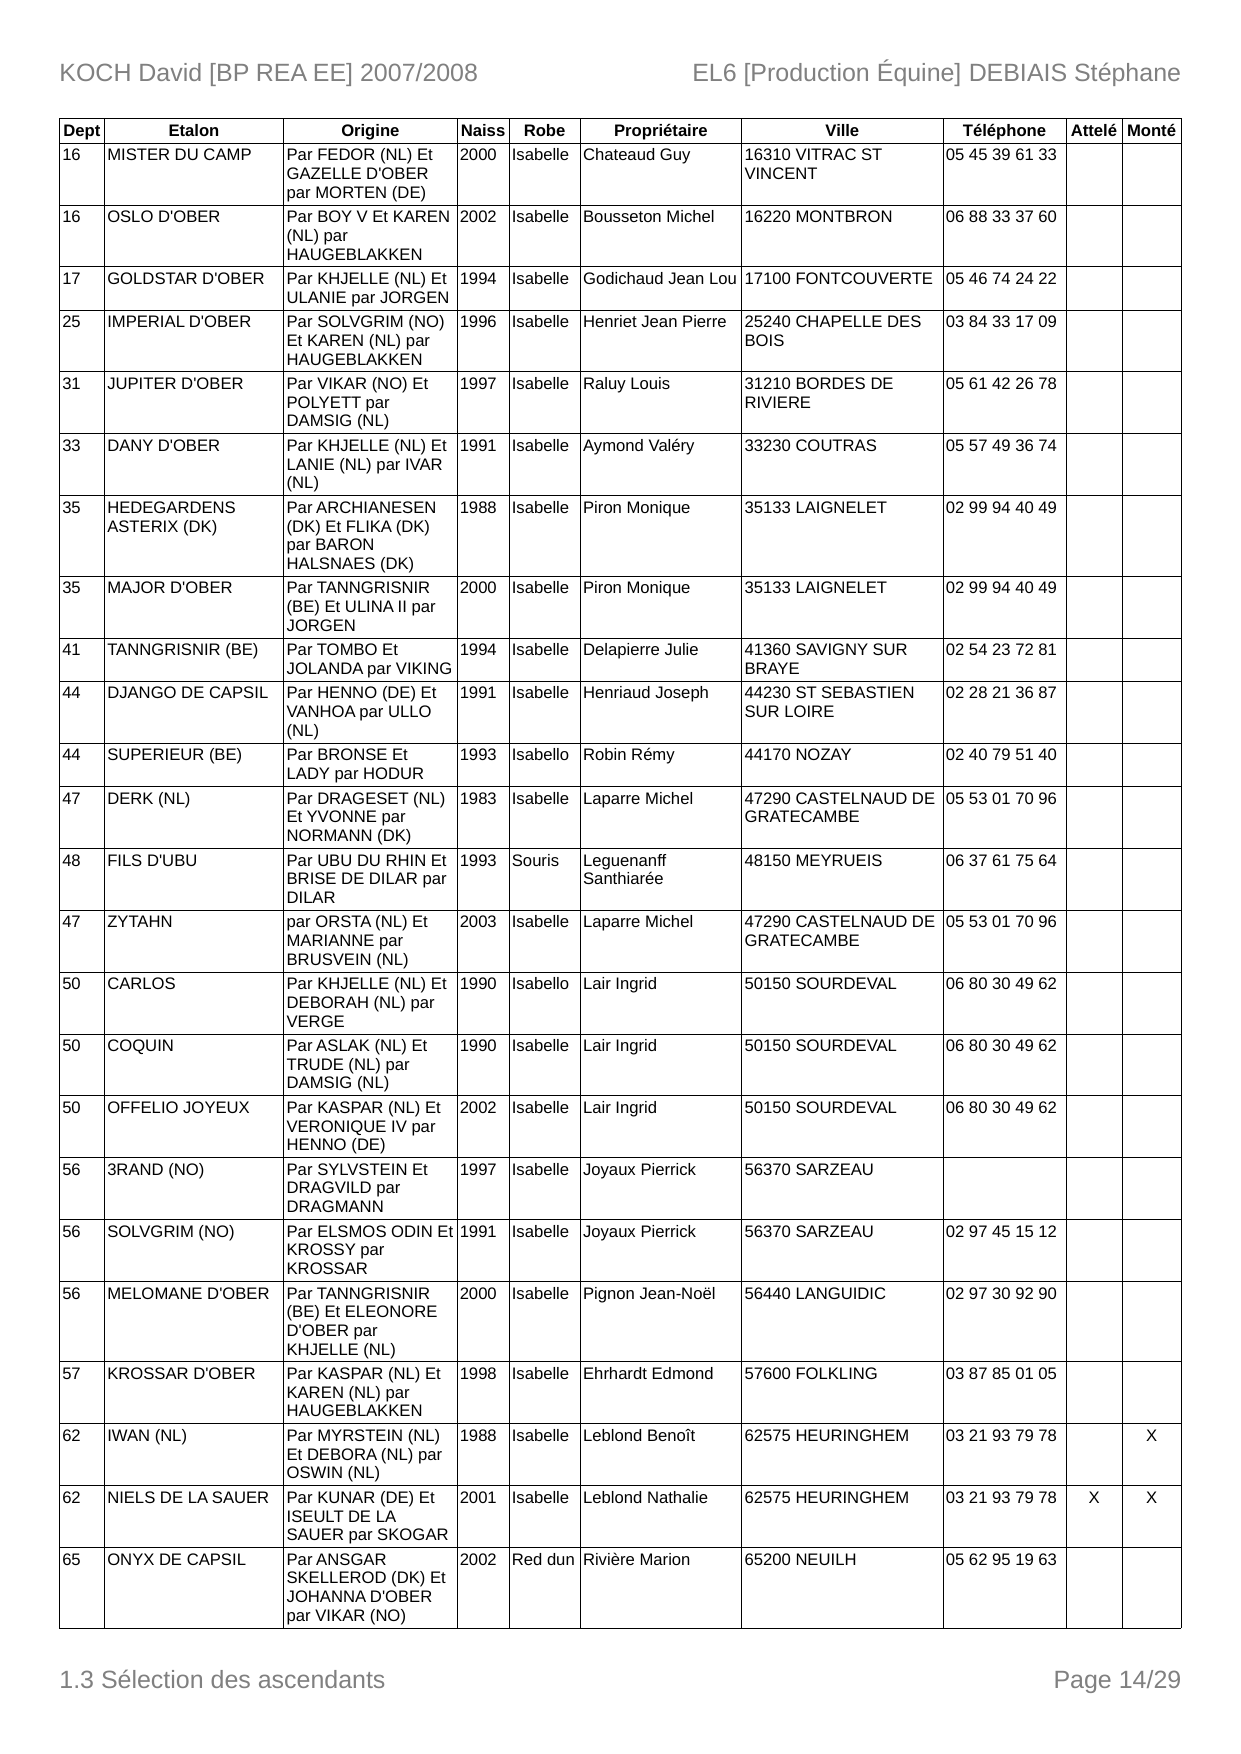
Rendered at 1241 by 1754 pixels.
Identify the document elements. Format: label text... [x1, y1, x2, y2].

table_cell Godichaud Jean Lou [581, 267, 741, 309]
table_cell Isabelle [510, 577, 580, 638]
table_cell [1123, 1282, 1181, 1361]
table_cell 65 [60, 1548, 104, 1628]
table_cell Par ARCHIANESEN (DK) Et FLIKA (DK) par BARON HALSNAES (DK) [284, 496, 457, 576]
table_cell 50150 SOURDEVAL [742, 1096, 943, 1157]
table_cell 06 37 61 75 64 [944, 849, 1066, 910]
table_cell Par TOMBO Et JOLANDA par VIKING [284, 639, 457, 681]
table_cell 05 53 01 70 96 [944, 911, 1066, 972]
table_cell Par KHJELLE (NL) Et DEBORAH (NL) par VERGE [284, 973, 457, 1033]
table_cell MAJOR D'OBER [105, 577, 283, 638]
table_cell 57600 FOLKLING [742, 1362, 943, 1423]
table_cell 02 40 79 51 40 [944, 744, 1066, 786]
table_cell 62575 HEURINGHEM [742, 1486, 943, 1547]
table_cell 50 [60, 1096, 104, 1157]
table_cell NIELS DE LA SAUER [105, 1486, 283, 1547]
table_cell [1123, 577, 1181, 638]
table_cell 35 [60, 577, 104, 638]
table_cell [1067, 1158, 1122, 1219]
table_cell MELOMANE D'OBER [105, 1282, 283, 1361]
table_cell 56 [60, 1220, 104, 1281]
table_cell 02 54 23 72 81 [944, 639, 1066, 681]
table_cell 03 84 33 17 09 [944, 311, 1066, 371]
table_cell 50 [60, 973, 104, 1033]
table_cell Isabelle [510, 787, 580, 848]
table_cell [1067, 311, 1122, 371]
table_cell Par SOLVGRIM (NO) Et KAREN (NL) par HAUGEBLAKKEN [284, 311, 457, 371]
table_cell [1067, 144, 1122, 204]
table_cell 31 [60, 372, 104, 433]
table_cell 47 [60, 787, 104, 848]
table_cell [1067, 973, 1122, 1033]
table_cell Par ASLAK (NL) Et TRUDE (NL) par DAMSIG (NL) [284, 1035, 457, 1095]
table_cell TANNGRISNIR (BE) [105, 639, 283, 681]
table_cell 2002 [458, 1548, 509, 1628]
table_header Robe [510, 119, 580, 143]
table_cell Par ELSMOS ODIN Et KROSSY par KROSSAR [284, 1220, 457, 1281]
table_cell 1990 [458, 973, 509, 1033]
table_cell 35133 LAIGNELET [742, 577, 943, 638]
table_cell par ORSTA (NL) Et MARIANNE par BRUSVEIN (NL) [284, 911, 457, 972]
table_cell [1123, 144, 1181, 204]
table_cell Isabello [510, 973, 580, 1033]
table_cell 1997 [458, 1158, 509, 1219]
table_cell 05 45 39 61 33 [944, 144, 1066, 204]
table_cell 33230 COUTRAS [742, 434, 943, 495]
table_cell 02 28 21 36 87 [944, 682, 1066, 743]
table_cell 06 80 30 49 62 [944, 1096, 1066, 1157]
table_cell 1983 [458, 787, 509, 848]
table_cell Par UBU DU RHIN Et BRISE DE DILAR par DILAR [284, 849, 457, 910]
table_cell 56370 SARZEAU [742, 1158, 943, 1219]
table_cell 33 [60, 434, 104, 495]
table_cell [1067, 1548, 1122, 1628]
table_cell 2002 [458, 206, 509, 266]
table_header Dept [60, 119, 104, 143]
table_cell X [1123, 1424, 1181, 1485]
table_cell Isabelle [510, 682, 580, 743]
table_cell Raluy Louis [581, 372, 741, 433]
table_cell 1988 [458, 496, 509, 576]
table_cell [1067, 744, 1122, 786]
table_cell Par ANSGAR SKELLEROD (DK) Et JOHANNA D'OBER par VIKAR (NO) [284, 1548, 457, 1628]
table_cell Laparre Michel [581, 911, 741, 972]
table_cell [1123, 206, 1181, 266]
table_cell Par DRAGESET (NL) Et YVONNE par NORMANN (DK) [284, 787, 457, 848]
table_cell 17 [60, 267, 104, 309]
table_cell Par HENNO (DE) Et VANHOA par ULLO (NL) [284, 682, 457, 743]
table_cell Isabelle [510, 911, 580, 972]
table_cell Isabelle [510, 1282, 580, 1361]
table_cell Isabelle [510, 1362, 580, 1423]
table_cell 44230 ST SEBASTIEN SUR LOIRE [742, 682, 943, 743]
table_cell Isabelle [510, 206, 580, 266]
table_cell Souris [510, 849, 580, 910]
table_header Naiss [458, 119, 509, 143]
table_cell [1123, 1220, 1181, 1281]
table_cell 02 97 30 92 90 [944, 1282, 1066, 1361]
table_cell Par KHJELLE (NL) Et LANIE (NL) par IVAR (NL) [284, 434, 457, 495]
table_cell [1067, 1282, 1122, 1361]
table_cell Isabelle [510, 1158, 580, 1219]
table_cell JUPITER D'OBER [105, 372, 283, 433]
table_cell 1991 [458, 682, 509, 743]
table_cell Par SYLVSTEIN Et DRAGVILD par DRAGMANN [284, 1158, 457, 1219]
table_cell 56370 SARZEAU [742, 1220, 943, 1281]
table_cell 06 80 30 49 62 [944, 1035, 1066, 1095]
table_header Attelé [1067, 119, 1122, 143]
table_cell 2000 [458, 1282, 509, 1361]
table_cell Par FEDOR (NL) Et GAZELLE D'OBER par MORTEN (DE) [284, 144, 457, 204]
table_cell 1990 [458, 1035, 509, 1095]
table_cell 05 46 74 24 22 [944, 267, 1066, 309]
table_cell [1123, 787, 1181, 848]
table_cell DERK (NL) [105, 787, 283, 848]
table_cell 31210 BORDES DE RIVIERE [742, 372, 943, 433]
table_header Origine [284, 119, 457, 143]
table_cell [1123, 267, 1181, 309]
table_cell KROSSAR D'OBER [105, 1362, 283, 1423]
table_cell OFFELIO JOYEUX [105, 1096, 283, 1157]
table_cell 35 [60, 496, 104, 576]
table_cell 16220 MONTBRON [742, 206, 943, 266]
table_cell IMPERIAL D'OBER [105, 311, 283, 371]
table_cell Pignon Jean-Noël [581, 1282, 741, 1361]
table_cell [1067, 206, 1122, 266]
table_cell Isabelle [510, 639, 580, 681]
table_cell Par KHJELLE (NL) Et ULANIE par JORGEN [284, 267, 457, 309]
table_cell [1067, 639, 1122, 681]
table_cell 35133 LAIGNELET [742, 496, 943, 576]
table_cell Lair Ingrid [581, 1035, 741, 1095]
table_cell 1988 [458, 1424, 509, 1485]
table_cell 16 [60, 144, 104, 204]
table_cell 2003 [458, 911, 509, 972]
table_cell SUPERIEUR (BE) [105, 744, 283, 786]
table_cell [1123, 434, 1181, 495]
table_cell Lair Ingrid [581, 973, 741, 1033]
table_cell [1123, 1548, 1181, 1628]
table_cell 1991 [458, 1220, 509, 1281]
table_cell SOLVGRIM (NO) [105, 1220, 283, 1281]
table_cell 50 [60, 1035, 104, 1095]
table_cell 1993 [458, 744, 509, 786]
table_header Téléphone [944, 119, 1066, 143]
table_cell Isabelle [510, 496, 580, 576]
table_cell Isabelle [510, 1424, 580, 1485]
table_cell [1067, 1035, 1122, 1095]
table_cell GOLDSTAR D'OBER [105, 267, 283, 309]
table_cell Par BOY V Et KAREN (NL) par HAUGEBLAKKEN [284, 206, 457, 266]
table_cell [1123, 1158, 1181, 1219]
table_cell Isabelle [510, 311, 580, 371]
table_cell 2001 [458, 1486, 509, 1547]
table_cell Isabelle [510, 1486, 580, 1547]
table_cell [1067, 911, 1122, 972]
table_cell 2000 [458, 577, 509, 638]
table_cell Ehrhardt Edmond [581, 1362, 741, 1423]
table_cell 1993 [458, 849, 509, 910]
table_cell Par KUNAR (DE) Et ISEULT DE LA SAUER par SKOGAR [284, 1486, 457, 1547]
table_cell Par VIKAR (NO) Et POLYETT par DAMSIG (NL) [284, 372, 457, 433]
table_cell 1996 [458, 311, 509, 371]
table_header Ville [742, 119, 943, 143]
table_cell 41 [60, 639, 104, 681]
table_cell Isabelle [510, 1220, 580, 1281]
table_cell 2002 [458, 1096, 509, 1157]
table_cell 17100 FONTCOUVERTE [742, 267, 943, 309]
table_cell 05 61 42 26 78 [944, 372, 1066, 433]
table_cell COQUIN [105, 1035, 283, 1095]
table_header Etalon [105, 119, 283, 143]
table_cell 03 21 93 79 78 [944, 1424, 1066, 1485]
table_cell Isabelle [510, 1096, 580, 1157]
table_cell IWAN (NL) [105, 1424, 283, 1485]
table_cell [1067, 682, 1122, 743]
table_cell 1998 [458, 1362, 509, 1423]
table_cell Par MYRSTEIN (NL) Et DEBORA (NL) par OSWIN (NL) [284, 1424, 457, 1485]
table_cell Piron Monique [581, 577, 741, 638]
table_cell 57 [60, 1362, 104, 1423]
table_cell 3RAND (NO) [105, 1158, 283, 1219]
table_cell Henriet Jean Pierre [581, 311, 741, 371]
table_cell [1067, 1220, 1122, 1281]
table_cell Laparre Michel [581, 787, 741, 848]
table_cell Isabelle [510, 372, 580, 433]
table_cell 41360 SAVIGNY SUR BRAYE [742, 639, 943, 681]
table_cell HEDEGARDENS ASTERIX (DK) [105, 496, 283, 576]
table_cell 62 [60, 1424, 104, 1485]
table_cell [1067, 577, 1122, 638]
table_cell Par KASPAR (NL) Et VERONIQUE IV par HENNO (DE) [284, 1096, 457, 1157]
table_cell [1123, 911, 1181, 972]
table_cell CARLOS [105, 973, 283, 1033]
table_cell [1067, 1362, 1122, 1423]
table_cell 03 87 85 01 05 [944, 1362, 1066, 1423]
table_cell Par KASPAR (NL) Et KAREN (NL) par HAUGEBLAKKEN [284, 1362, 457, 1423]
table_cell 50150 SOURDEVAL [742, 973, 943, 1033]
table_cell DANY D'OBER [105, 434, 283, 495]
table_cell 1994 [458, 639, 509, 681]
table_cell 16 [60, 206, 104, 266]
table_cell 03 21 93 79 78 [944, 1486, 1066, 1547]
table_cell [1123, 372, 1181, 433]
table_cell 62 [60, 1486, 104, 1547]
table_cell Par TANNGRISNIR (BE) Et ELEONORE D'OBER par KHJELLE (NL) [284, 1282, 457, 1361]
table_cell [1123, 682, 1181, 743]
table_cell 06 80 30 49 62 [944, 973, 1066, 1033]
table_cell [1067, 849, 1122, 910]
table_cell Aymond Valéry [581, 434, 741, 495]
table_cell 25240 CHAPELLE DES BOIS [742, 311, 943, 371]
table_cell 06 88 33 37 60 [944, 206, 1066, 266]
table_cell [1123, 496, 1181, 576]
table_cell Rivière Marion [581, 1548, 741, 1628]
table_cell [1067, 496, 1122, 576]
table_cell Isabelle [510, 144, 580, 204]
table_header Propriétaire [581, 119, 741, 143]
table_cell Isabelle [510, 267, 580, 309]
table_cell Isabello [510, 744, 580, 786]
table_cell 02 99 94 40 49 [944, 496, 1066, 576]
table_cell FILS D'UBU [105, 849, 283, 910]
table_cell Par TANNGRISNIR (BE) Et ULINA II par JORGEN [284, 577, 457, 638]
table_cell Leblond Nathalie [581, 1486, 741, 1547]
table_cell 25 [60, 311, 104, 371]
table_cell 44 [60, 744, 104, 786]
table_cell [1123, 639, 1181, 681]
table_cell 16310 VITRAC ST VINCENT [742, 144, 943, 204]
table_cell [1067, 372, 1122, 433]
table_cell Leguenanff Santhiarée [581, 849, 741, 910]
table_cell [1067, 434, 1122, 495]
table_cell [944, 1158, 1066, 1219]
table_cell [1067, 1096, 1122, 1157]
table_cell Isabelle [510, 434, 580, 495]
table_cell 05 62 95 19 63 [944, 1548, 1066, 1628]
table_cell 1991 [458, 434, 509, 495]
table_cell 56 [60, 1158, 104, 1219]
table_cell [1123, 1035, 1181, 1095]
table_cell 1997 [458, 372, 509, 433]
table_cell [1067, 267, 1122, 309]
table_cell 56440 LANGUIDIC [742, 1282, 943, 1361]
table_cell Bousseton Michel [581, 206, 741, 266]
table_cell Red dun [510, 1548, 580, 1628]
table_cell [1123, 744, 1181, 786]
table_cell Delapierre Julie [581, 639, 741, 681]
table_cell Piron Monique [581, 496, 741, 576]
table_cell X [1123, 1486, 1181, 1547]
table_cell [1123, 973, 1181, 1033]
table_cell Joyaux Pierrick [581, 1220, 741, 1281]
table_cell 44170 NOZAY [742, 744, 943, 786]
table_cell Henriaud Joseph [581, 682, 741, 743]
table_cell 44 [60, 682, 104, 743]
table_cell 48 [60, 849, 104, 910]
table_cell ZYTAHN [105, 911, 283, 972]
table_cell DJANGO DE CAPSIL [105, 682, 283, 743]
table_cell 47290 CASTELNAUD DE GRATECAMBE [742, 787, 943, 848]
table_cell 05 53 01 70 96 [944, 787, 1066, 848]
table_cell X [1067, 1486, 1122, 1547]
table_cell Joyaux Pierrick [581, 1158, 741, 1219]
table_cell [1067, 1424, 1122, 1485]
table_cell 2000 [458, 144, 509, 204]
table_cell ONYX DE CAPSIL [105, 1548, 283, 1628]
table_cell 02 99 94 40 49 [944, 577, 1066, 638]
table_cell MISTER DU CAMP [105, 144, 283, 204]
table_cell Robin Rémy [581, 744, 741, 786]
table_cell Par BRONSE Et LADY par HODUR [284, 744, 457, 786]
table_cell 1994 [458, 267, 509, 309]
table_cell [1123, 849, 1181, 910]
table_header Monté [1123, 119, 1181, 143]
table_cell [1123, 1096, 1181, 1157]
table_cell Isabelle [510, 1035, 580, 1095]
table_cell Chateaud Guy [581, 144, 741, 204]
table_cell Lair Ingrid [581, 1096, 741, 1157]
table_cell 02 97 45 15 12 [944, 1220, 1066, 1281]
table_cell 65200 NEUILH [742, 1548, 943, 1628]
table_cell 62575 HEURINGHEM [742, 1424, 943, 1485]
table_cell 50150 SOURDEVAL [742, 1035, 943, 1095]
table_cell 05 57 49 36 74 [944, 434, 1066, 495]
table_cell [1123, 1362, 1181, 1423]
table_cell 56 [60, 1282, 104, 1361]
table_cell Leblond Benoît [581, 1424, 741, 1485]
table_cell [1067, 787, 1122, 848]
table_cell [1123, 311, 1181, 371]
table_cell 47 [60, 911, 104, 972]
table_cell 48150 MEYRUEIS [742, 849, 943, 910]
table_cell OSLO D'OBER [105, 206, 283, 266]
table_cell 47290 CASTELNAUD DE GRATECAMBE [742, 911, 943, 972]
